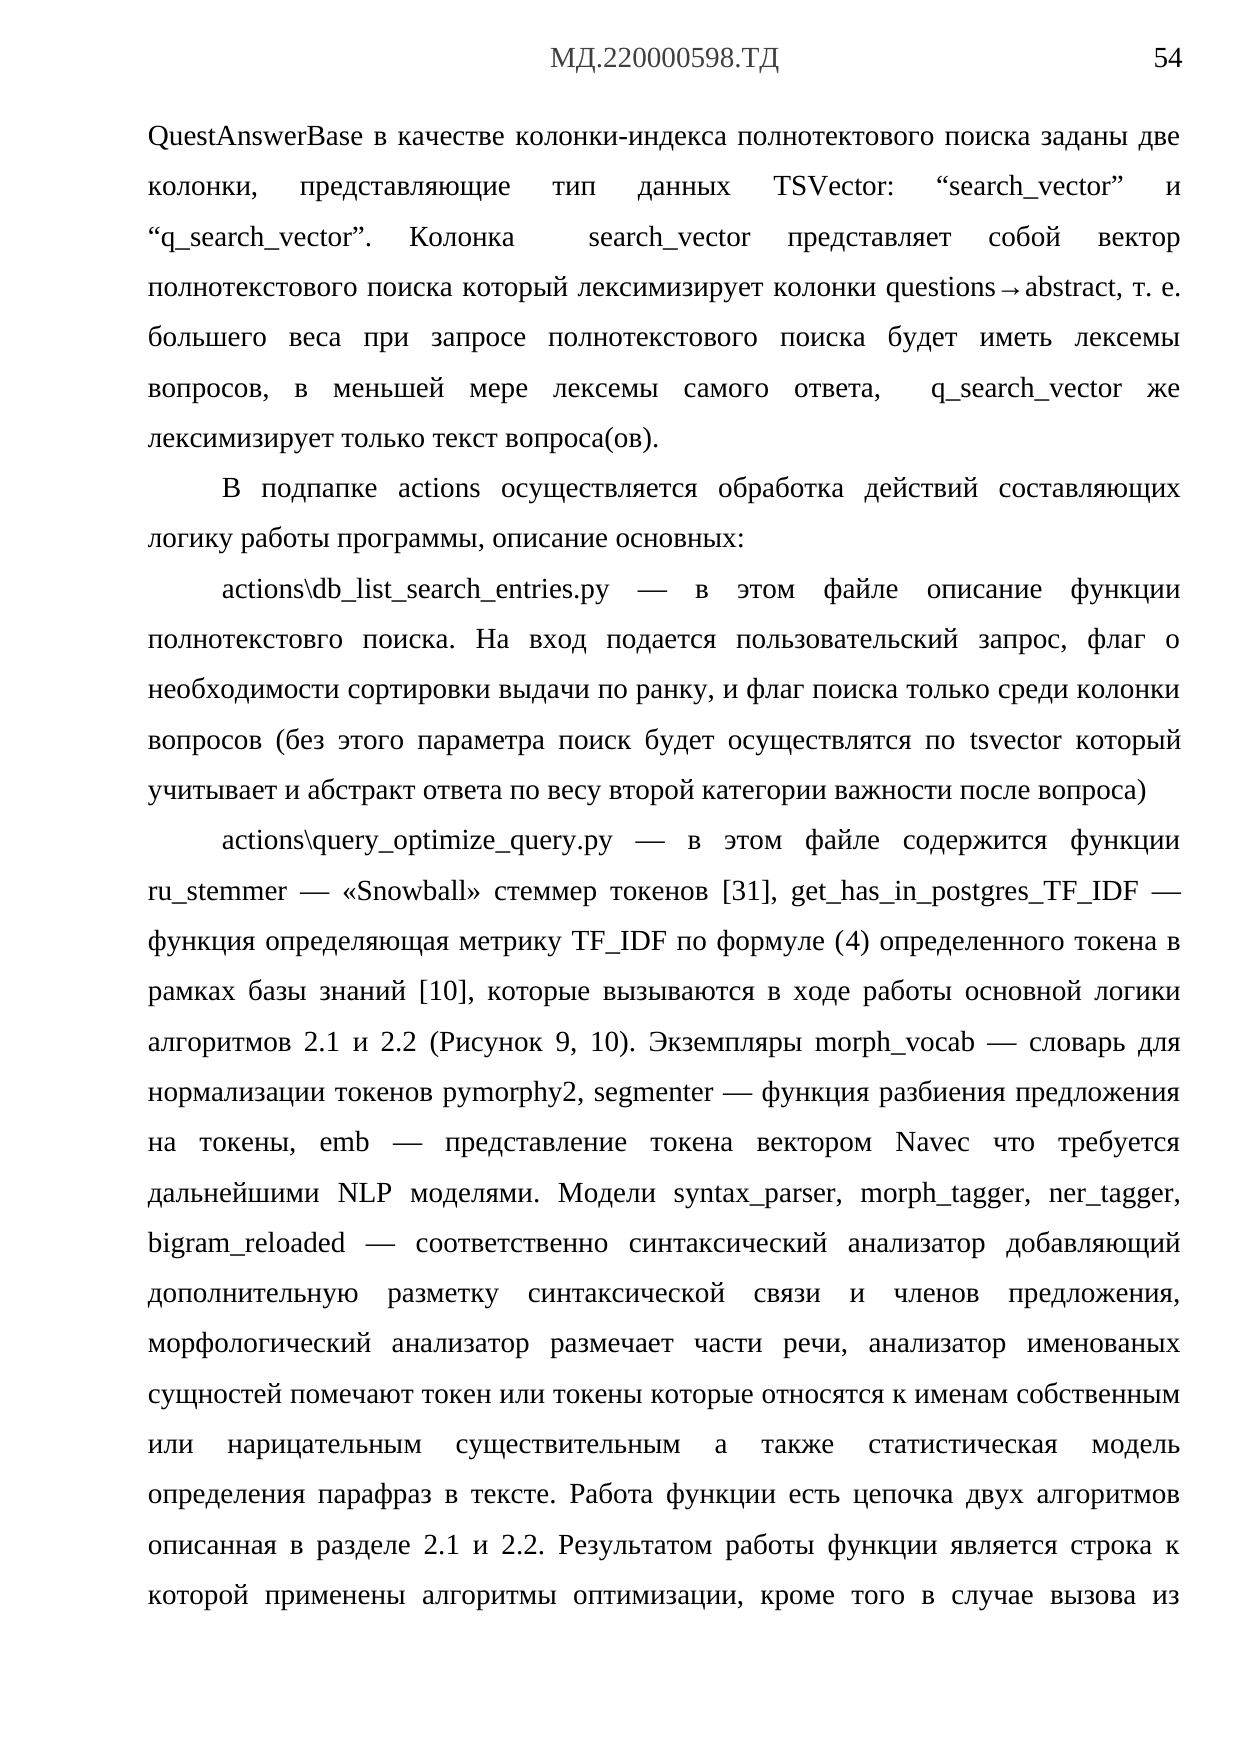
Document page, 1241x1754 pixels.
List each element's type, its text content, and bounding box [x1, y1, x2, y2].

text actions\db_list_search_entries.py — в этом файле описание функции полнотекстовго поиска. На вход подается пользовательский запрос, флаг о необходимости сортировки выдачи по ранку, и флаг поиска только среди колонки вопросов (без этого параметра поиск будет осуществлятся по tsvector который учитывает и абстракт ответа по весу второй категории важности после вопроса) [148, 571, 1181, 806]
text actions\query_optimize_query.py — в этом файле содержится функции ru_stemmer — «Snowball» стеммер токенов [31], get_has_in_postgres_TF_IDF — функция определяющая метрику TF_IDF по формуле (4) определенного токена в рамках базы знаний [10], которые вызываются в ходе работы основной логики алгоритмов 2.1 и 2.2 (Рисунок 9, 10). Экземпляры morph_vocab — словарь для нормализации токенов pymorphy2, segmenter — функция разбиения предложения на токены, emb — представление токена вектором Navec что требуется дальнейшими NLP моделями. Модели syntax_parser, morph_tagger, ner_tagger, bigram_reloaded — соответственно синтаксический анализатор добавляющий дополнительную разметку синтаксической связи и членов предложения, морфологический анализатор размечает части речи, анализатор именованых сущностей помечают токен или токены которые относятся к именам собственным или нарицательным существительным а также статистическая модель определения парафраз в тексте. Работа функции есть цепочка двух алгоритмов описанная в разделе 2.1 и 2.2. Результатом работы функции является строка к которой применены алгоритмы оптимизации, кроме того в случае вызова из [148, 822, 1181, 1611]
text В подпапке actions осуществляется обработка действий составляющих логику работы программы, описание основных: [148, 470, 1181, 554]
text QuestAnswerBase в качестве колонки-индекса полнотектового поиска заданы две колонки, представляющие тип данных TSVector: “search_vector” и “q_search_vector”. Колонка search_vector представляет собой вектор полнотекстового поиска который лексимизирует колонки questions→abstract, т. е. большего веса при запросе полнотекстового поиска будет иметь лексемы вопросов, в меньшей мере лексемы самого ответа, q_search_vector же лексимизирует только текст вопроса(ов). [148, 118, 1181, 453]
